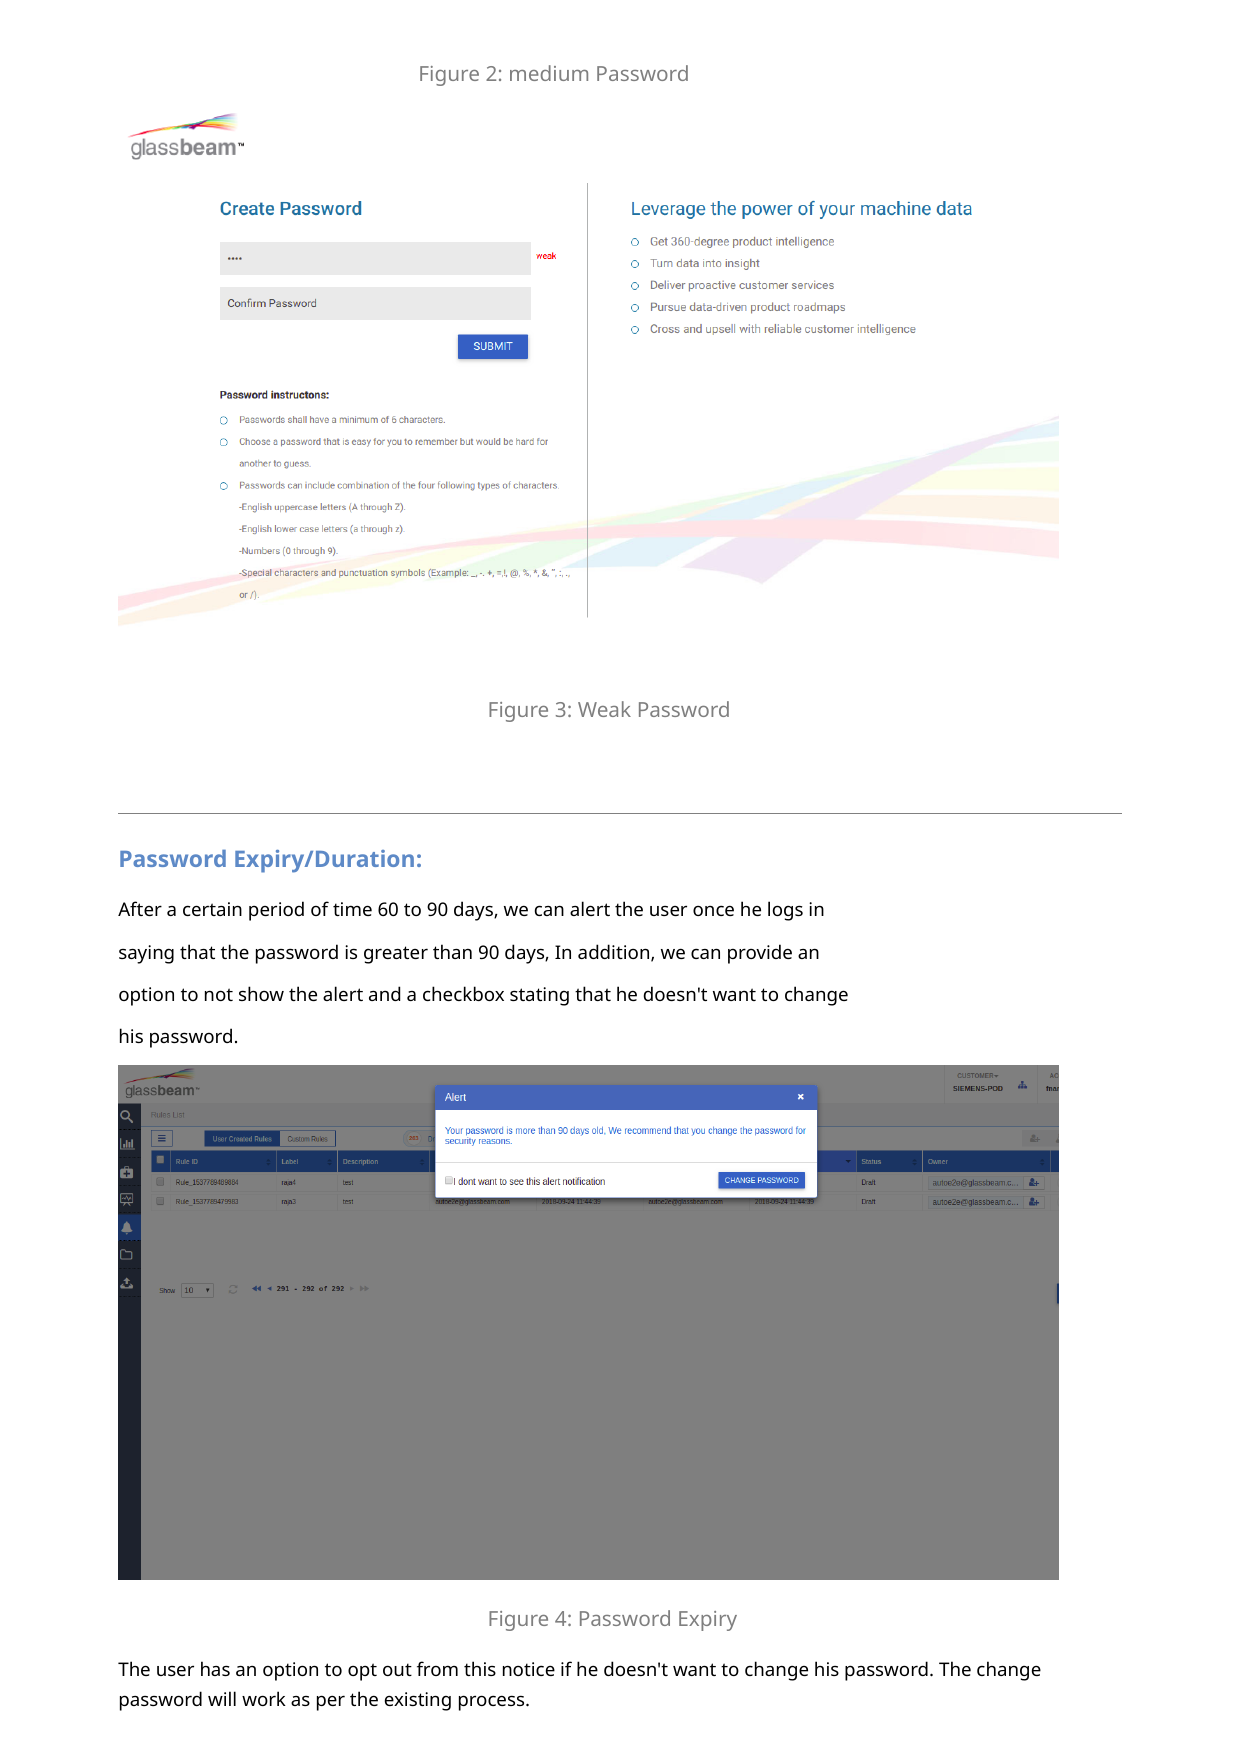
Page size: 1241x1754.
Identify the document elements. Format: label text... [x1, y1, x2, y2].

text Figure 4: Password Expiry [118, 1602, 1122, 1633]
picture [118, 1065, 1059, 1580]
text Password Expiry/Duration: [118, 843, 1122, 874]
text After a certain period of time 60 to 90 days, we can alert the user once he logs in [118, 897, 1122, 922]
picture [118, 109, 1059, 671]
text his password. [118, 1023, 1122, 1049]
text option to not show the alert and a checkbox stating that he doesn't want to change [118, 981, 1122, 1007]
text The user has an option to opt out from this notice if he doesn't want to change his password. The change password will work as per the existing process. [118, 1656, 1122, 1712]
text Figure 3: Weak Password [118, 693, 1122, 724]
text saying that the password is greater than 90 days, In addition, we can provide an [118, 939, 1122, 964]
text Figure 2: medium Password [359, 59, 1122, 87]
